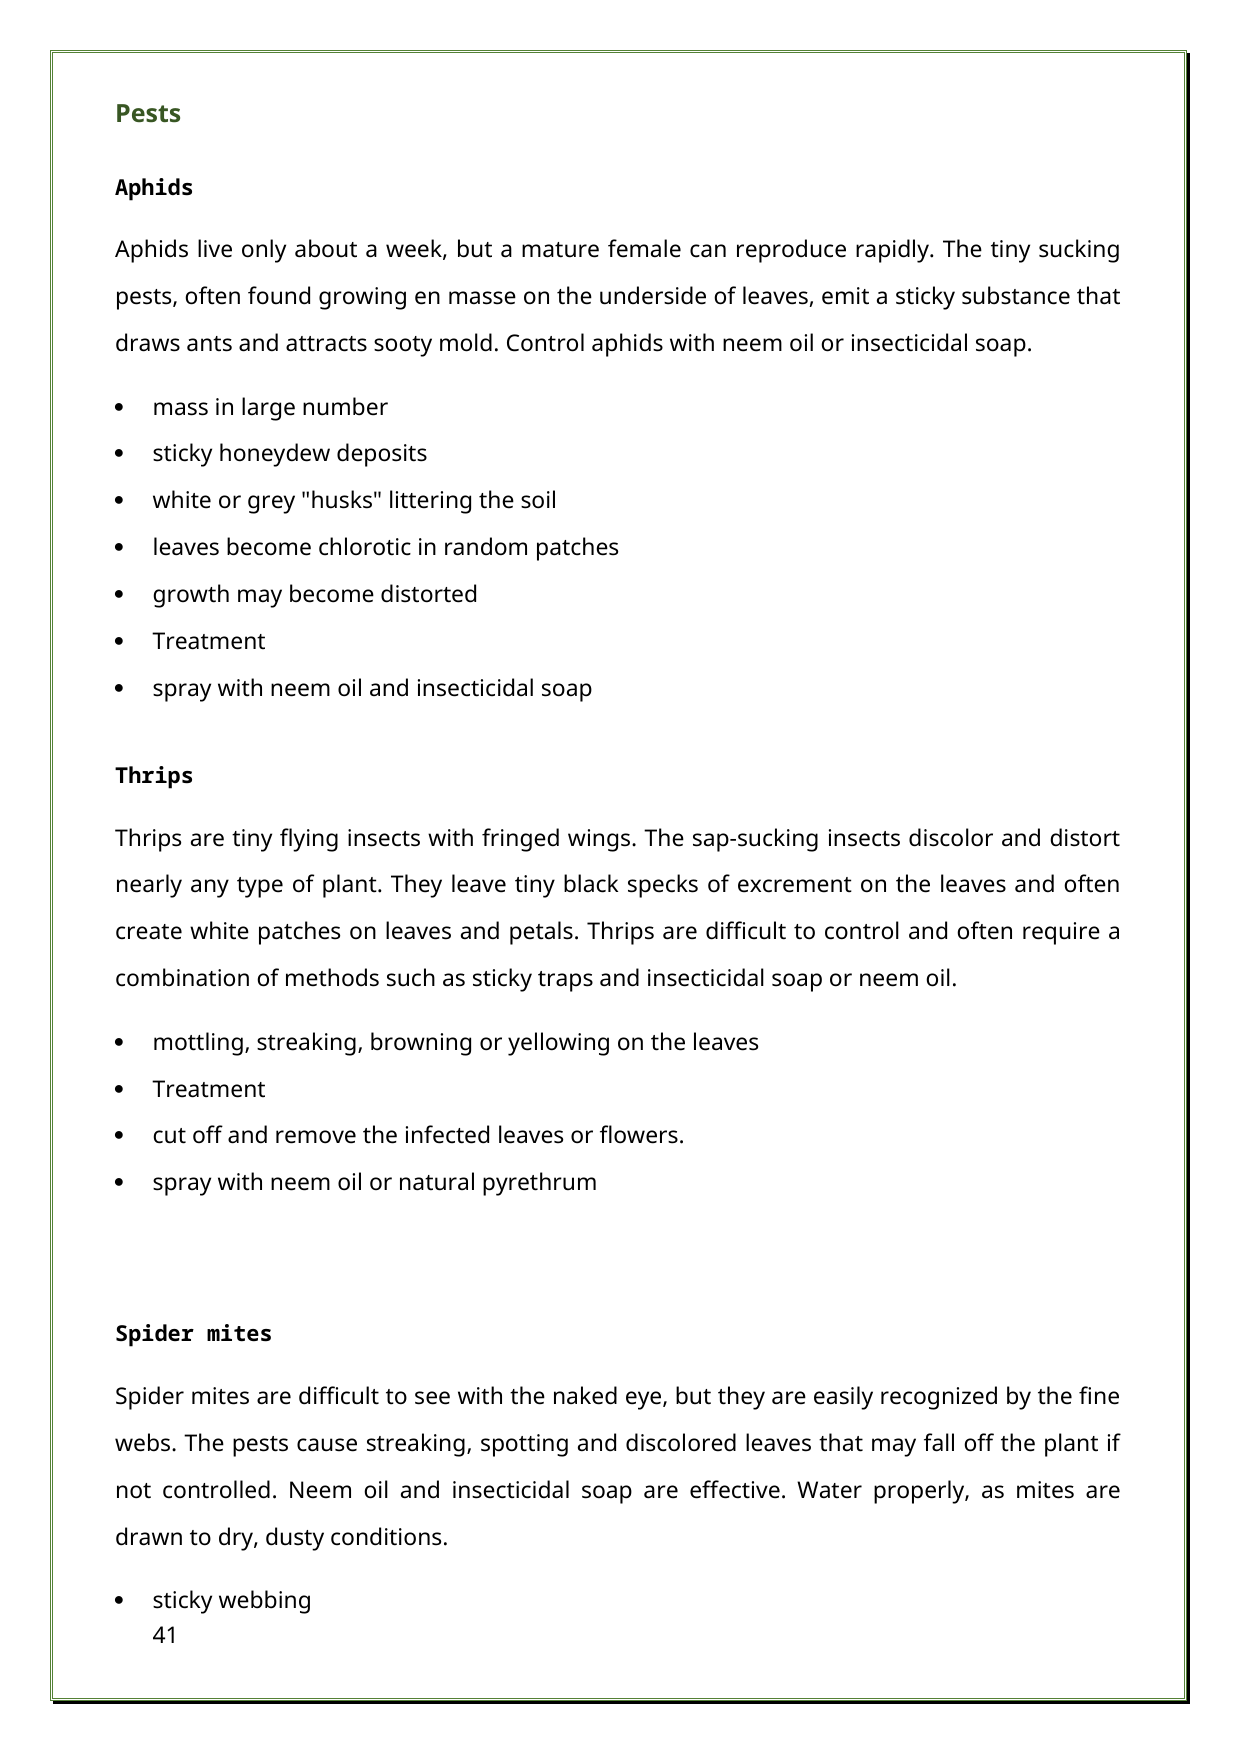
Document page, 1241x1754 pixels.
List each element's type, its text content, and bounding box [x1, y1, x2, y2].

list spray with neem oil or natural pyrethrum [115, 1166, 1122, 1198]
subtitle Aphids [115, 172, 1122, 202]
list cut off and remove the infected leaves or flowers. [115, 1119, 1122, 1151]
list mottling, streaking, browning or yellowing on the leaves [115, 1026, 1122, 1057]
subtitle Spider mites [115, 1318, 1122, 1348]
text Spider mites are difficult to see with the naked eye, but they are easily recognized by the fine webs. The pests cause streaking, spotting and discolored leaves that may fall off the plant if not controlled. Neem oil and insecticidal soap are effective. Water properly, as mites are drawn to dry, dusty conditions. [115, 1380, 1122, 1552]
list growth may become distorted [115, 578, 1122, 609]
list mass in large number [115, 390, 1122, 422]
list sticky honeydew deposits [115, 437, 1122, 468]
list Treatment [115, 1073, 1122, 1104]
list Treatment [115, 625, 1122, 656]
list leaves become chlorotic in random patches [115, 531, 1122, 562]
list spray with neem oil and insecticidal soap [115, 672, 1122, 703]
text Thrips are tiny flying insects with fringed wings. The sap-sucking insects discolor and distort nearly any type of plant. They leave tiny black specks of excrement on the leaves and often create white patches on leaves and petals. Thrips are difficult to control and often require a combination of methods such as sticky traps and insecticidal soap or neem oil. [115, 822, 1122, 993]
list sticky webbing [115, 1584, 1122, 1615]
subtitle Pests [115, 96, 1122, 130]
list white or grey "husks" littering the soil [115, 484, 1122, 515]
text Aphids live only about a week, but a mature female can reproduce rapidly. The tiny sucking pests, often found growing en masse on the underside of leaves, emit a sticky substance that draws ants and attracts sooty mold. Control aphids with neem oil or insecticidal soap. [115, 233, 1122, 358]
subtitle Thrips [115, 760, 1122, 790]
